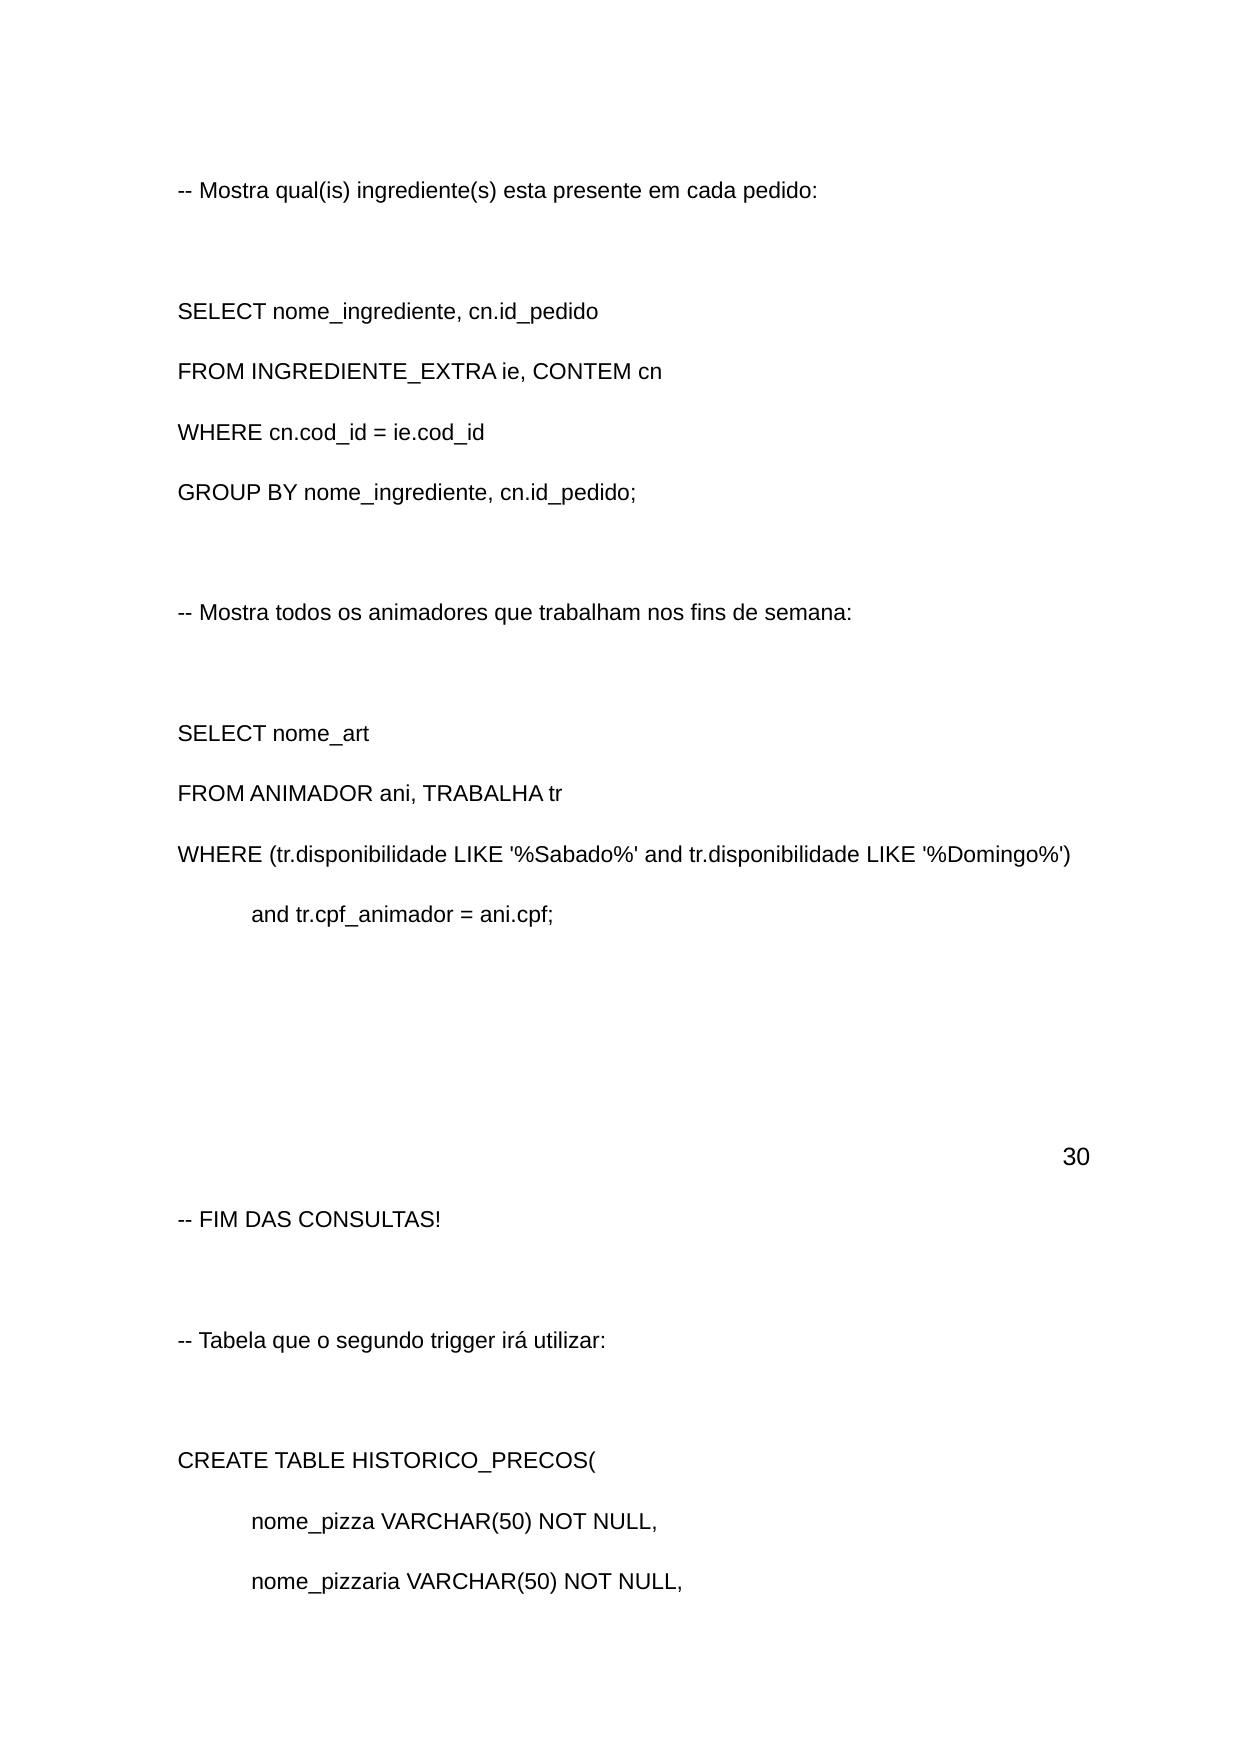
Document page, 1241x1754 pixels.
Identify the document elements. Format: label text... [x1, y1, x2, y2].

text and tr.cpf_animador = ani.cpf; [177, 901, 1122, 927]
text WHERE (tr.disponibilidade LIKE '%Sabado%' and tr.disponibilidade LIKE '%Domingo%') [177, 841, 1122, 867]
text -- FIM DAS CONSULTAS! [177, 1206, 1122, 1232]
text 30 [1062, 1142, 1122, 1171]
text FROM ANIMADOR ani, TRABALHA tr [177, 780, 1122, 807]
text -- Mostra qual(is) ingrediente(s) esta presente em cada pedido: [177, 177, 1122, 203]
text SELECT nome_art [177, 720, 1122, 746]
text FROM INGREDIENTE_EXTRA ie, CONTEM cn [177, 358, 1122, 384]
text SELECT nome_ingrediente, cn.id_pedido [177, 298, 1122, 324]
text GROUP BY nome_ingrediente, cn.id_pedido; [177, 479, 1122, 505]
text WHERE cn.cod_id = ie.cod_id [177, 418, 1122, 445]
text -- Mostra todos os animadores que trabalham nos fins de semana: [177, 599, 1122, 626]
text nome_pizza VARCHAR(50) NOT NULL, [177, 1508, 1122, 1534]
text nome_pizzaria VARCHAR(50) NOT NULL, [177, 1568, 1122, 1594]
text CREATE TABLE HISTORICO_PRECOS( [177, 1447, 1122, 1474]
text -- Tabela que o segundo trigger irá utilizar: [177, 1327, 1122, 1353]
